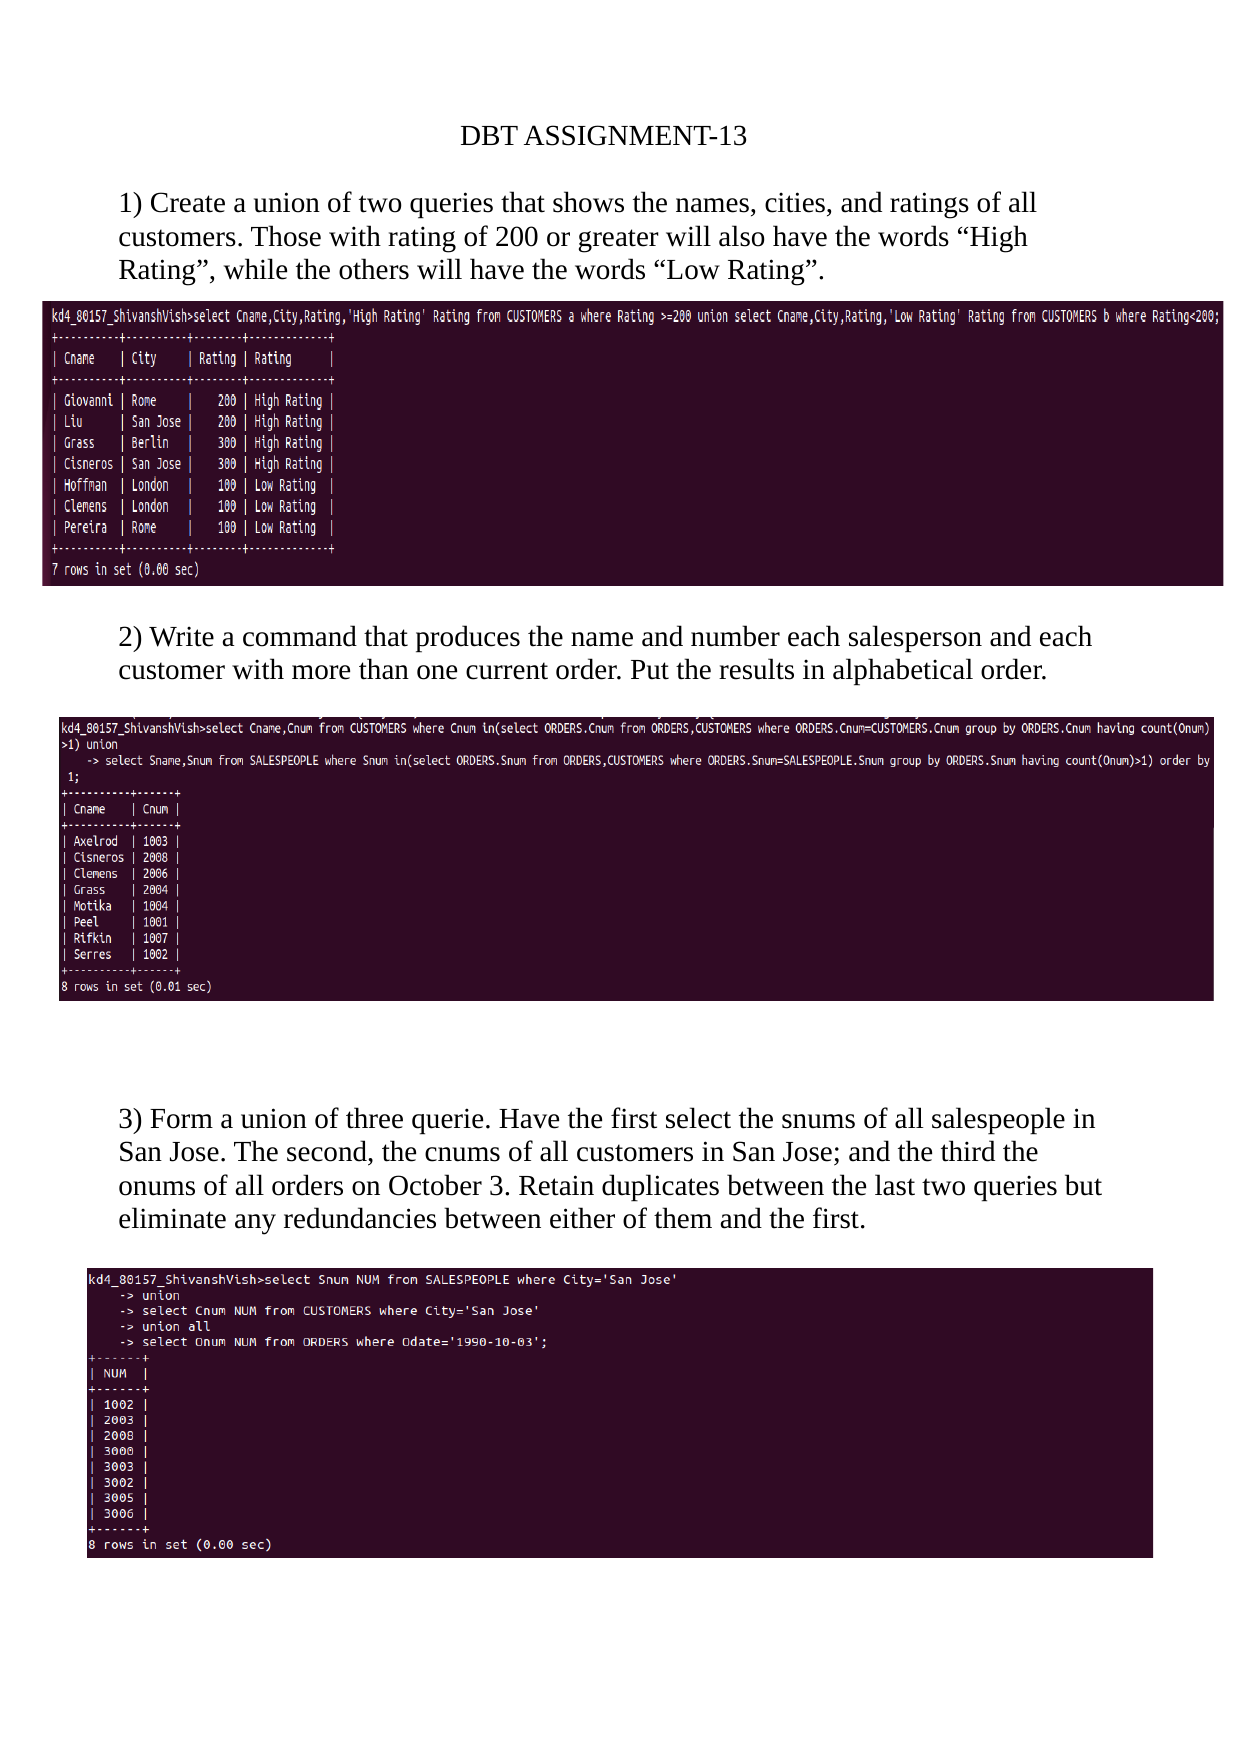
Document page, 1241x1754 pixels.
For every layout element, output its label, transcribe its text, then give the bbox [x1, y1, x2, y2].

text 2) Write a command that produces the name and number each salesperson and each customer with more than one current order. Put the results in alphabetical order. [118, 619, 1122, 686]
picture [59, 717, 1214, 1001]
text 3) Form a union of three querie. Have the first select the snums of all salespeople in San Jose. The second, the cnums of all customers in San Jose; and the third the onums of all orders on October 3. Retain duplicates between the last two queries but eliminate any redundancies between either of them and the first. [118, 1101, 1122, 1235]
text 1) Create a union of two queries that shows the names, cities, and ratings of all customers. Those with rating of 200 or greater will also have the words “High Rating”, while the others will have the words “Low Rating”. [118, 185, 1122, 286]
picture [42, 301, 1224, 586]
picture [87, 1268, 1154, 1558]
text DBT ASSIGNMENT-13 [118, 118, 1122, 152]
